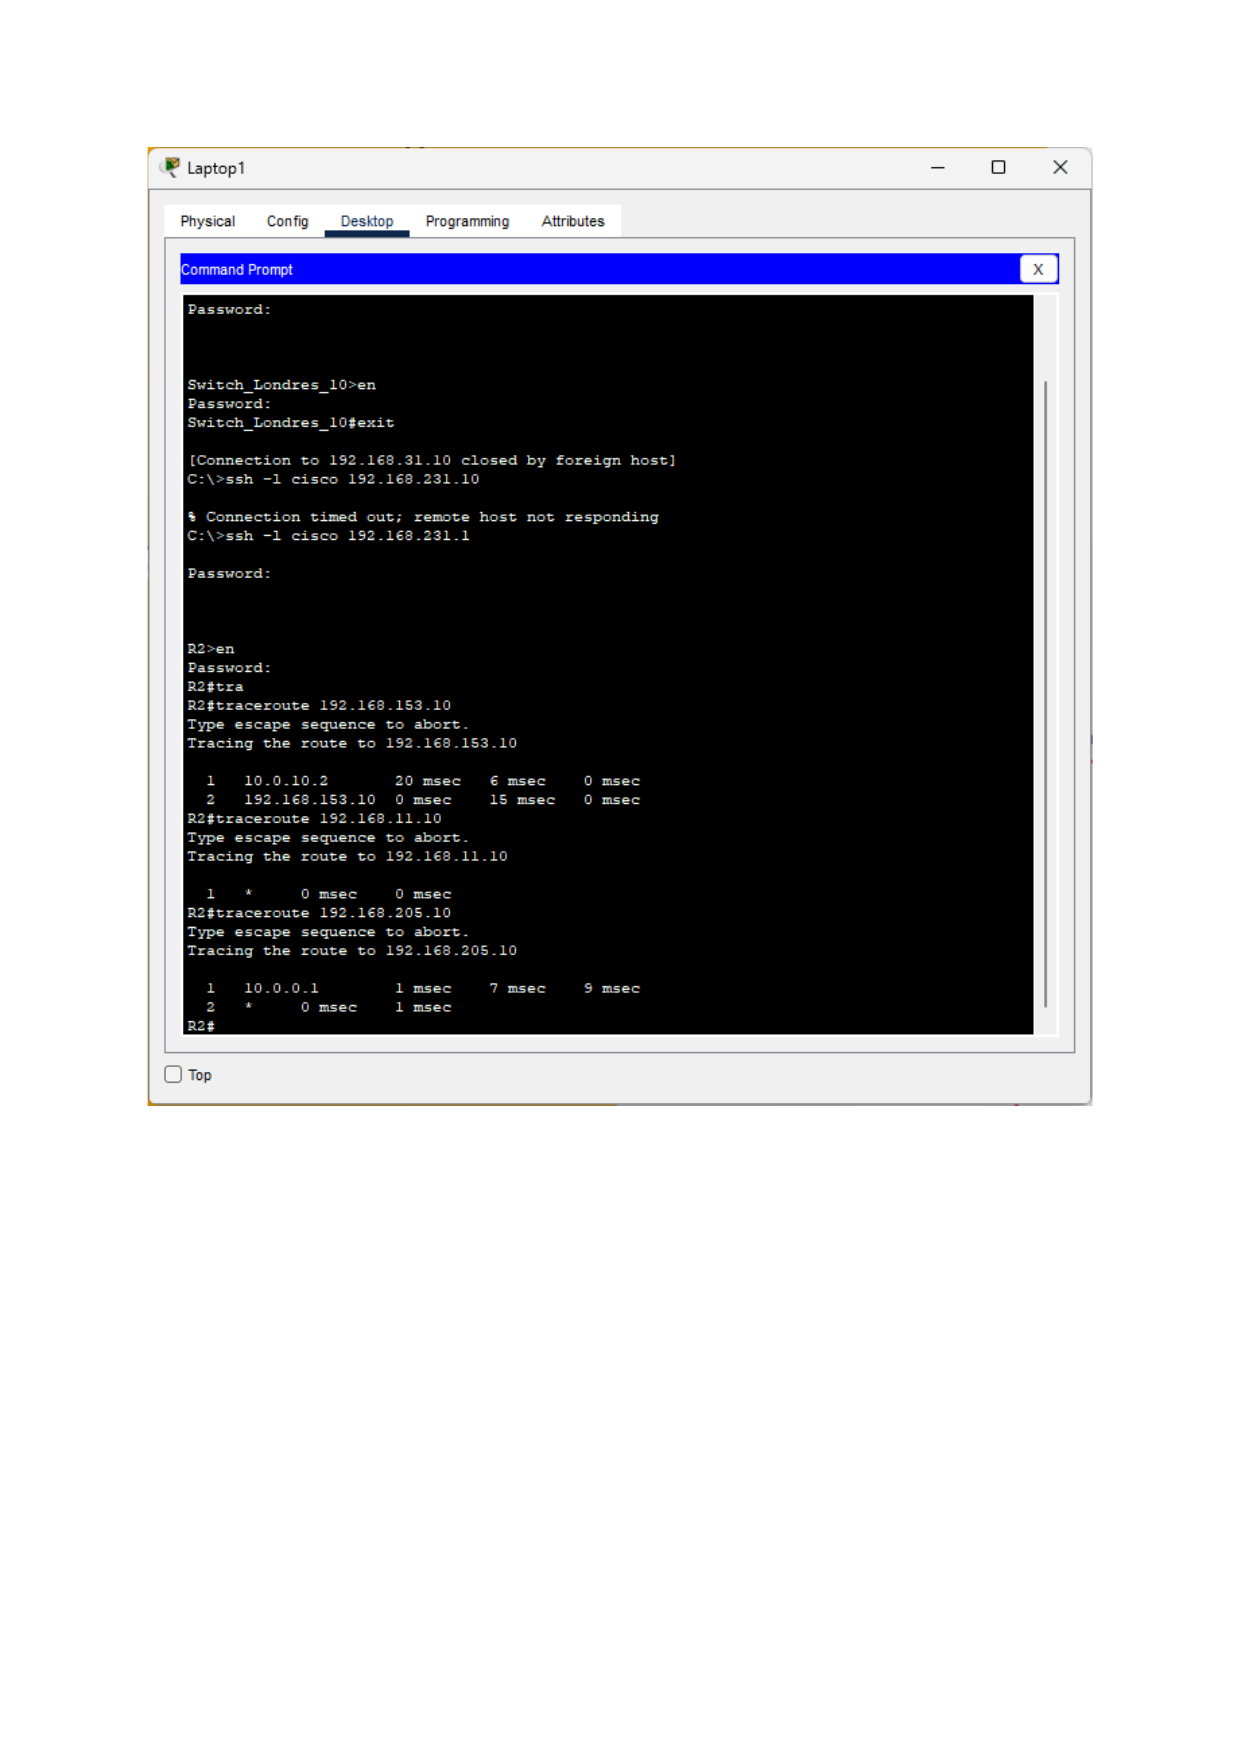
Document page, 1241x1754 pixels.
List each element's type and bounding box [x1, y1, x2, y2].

picture [147, 147, 1093, 1106]
